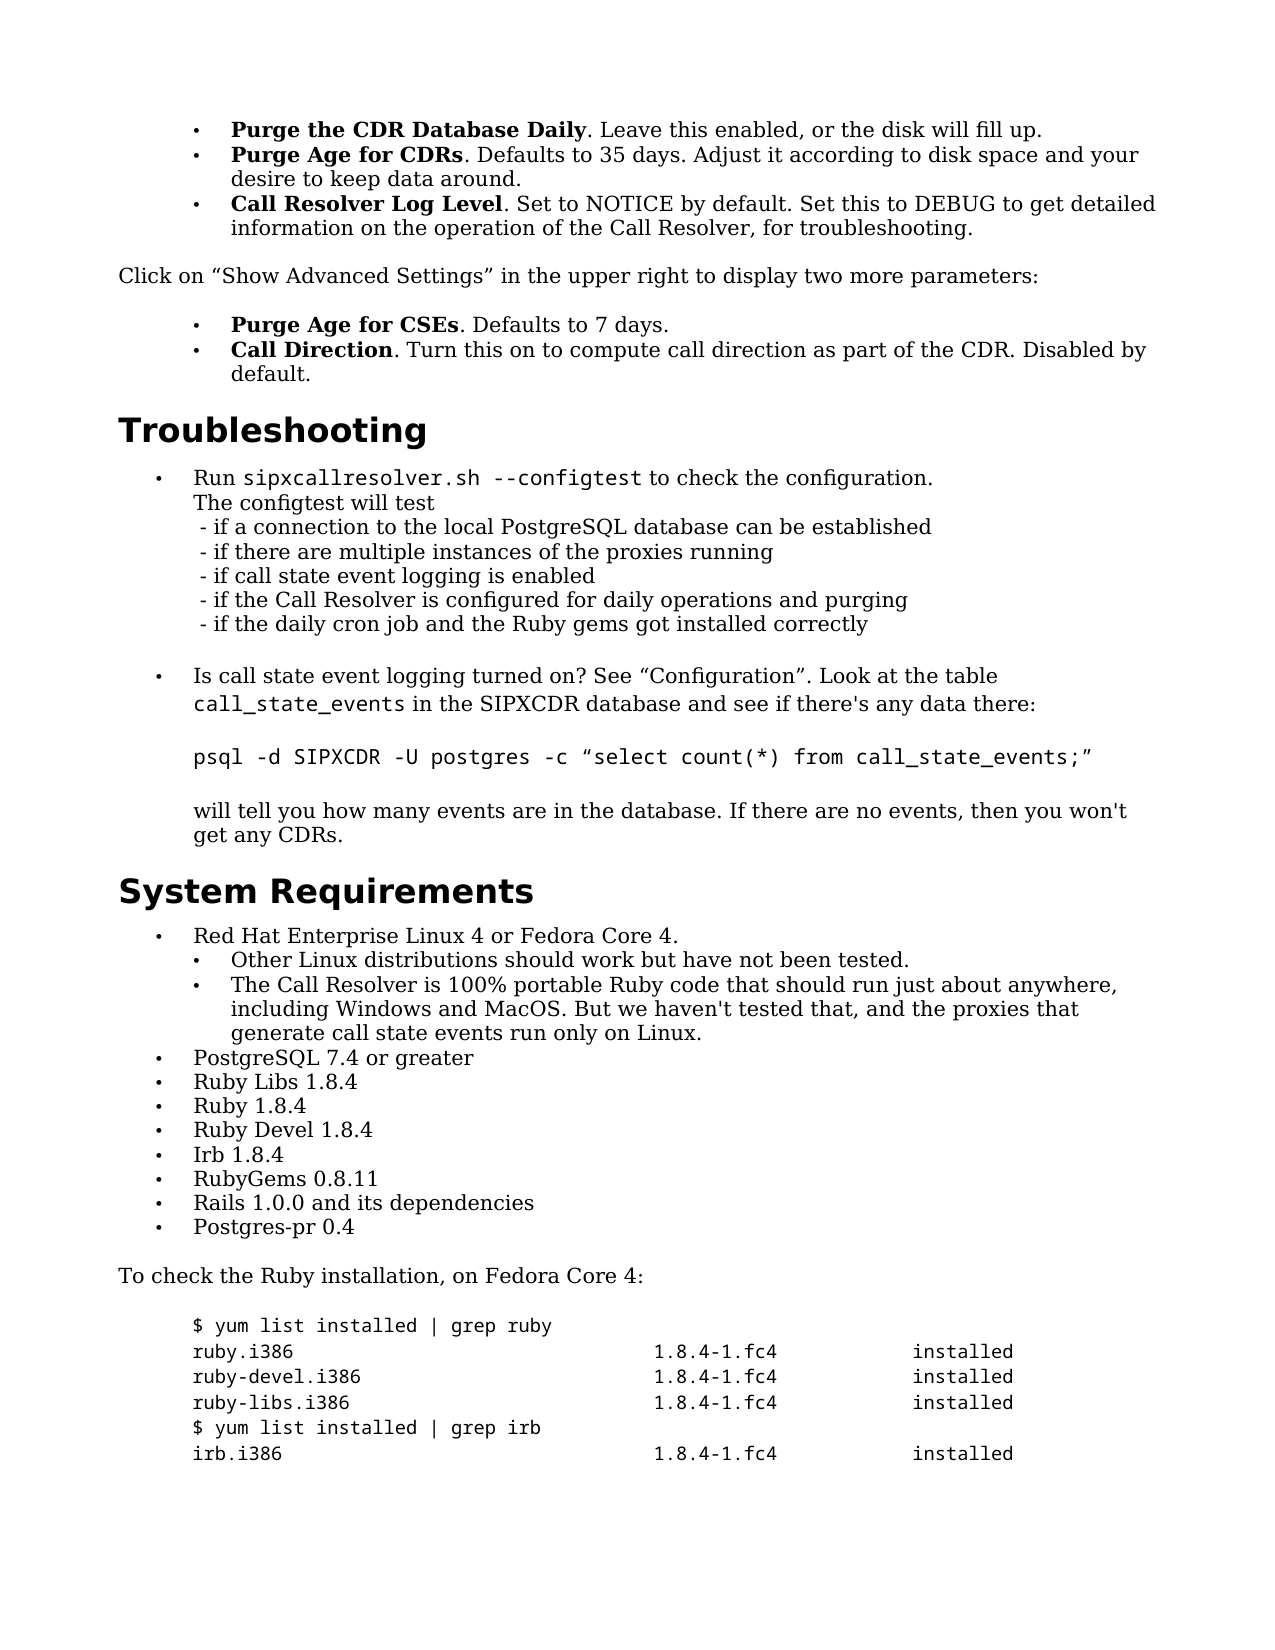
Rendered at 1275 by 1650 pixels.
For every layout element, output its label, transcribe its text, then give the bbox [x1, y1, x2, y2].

list Other Linux distributions should work but have not been tested. [193, 948, 1157, 973]
list Call Resolver Log Level. Set to NOTICE by default. Set this to DEBUG to get detailed information on the operation of the Call Resolver, for troubleshooting. [193, 191, 1157, 240]
subtitle Troubleshooting [118, 411, 1157, 450]
list Ruby Libs 1.8.4 [156, 1070, 1157, 1094]
list Red Hat Enterprise Linux 4 or Fedora Core 4. [156, 924, 1157, 948]
list Purge Age for CDRs. Defaults to 35 days. Adjust it according to disk space and your desire to keep data around. [193, 143, 1157, 191]
list Purge Age for CSEs. Defaults to 7 days. [193, 313, 1157, 337]
list Rails 1.0.0 and its dependencies [156, 1191, 1157, 1215]
list The Call Resolver is 100% portable Ruby code that should run just about anywhere, including Windows and MacOS. But we haven't tested that, and the proxies that generate call state events run only on Linux. [193, 973, 1157, 1046]
list Postgres-pr 0.4 [156, 1215, 1157, 1240]
list Purge the CDR Database Daily. Leave this enabled, or the disk will fill up. [193, 118, 1157, 143]
text ruby-libs.i386 1.8.4-1.fc4 installed [192, 1389, 1157, 1414]
subtitle System Requirements [118, 873, 1157, 912]
text ruby.i386 1.8.4-1.fc4 installed [192, 1338, 1157, 1363]
list RubyGems 0.8.11 [156, 1167, 1157, 1191]
list Call Direction. Turn this on to compute call direction as part of the CDR. Disabled by default. [193, 337, 1157, 386]
text Click on “Show Advanced Settings” in the upper right to display two more parameters: [118, 264, 1157, 289]
list Is call state event logging turned on? See “Configuration”. Look at the table call_state_events in the SIPXCDR database and see if there's any data there: psql -d SIPXCDR -U postgres -c “select count(*) from call_state_events;” will tell you how many events are in the database. If there are no events, then you won't get any CDRs. [156, 661, 1157, 848]
list Irb 1.8.4 [156, 1143, 1157, 1167]
list Run sipxcallresolver.sh --configtest to check the configuration. The configtest will test - if a connection to the local PostgreSQL database can be established - if there are multiple instances of the proxies running - if call state event logging is enabled - if the Call Resolver is configured for daily operations and purging - if the daily cron job and the Ruby gems got installed correctly [156, 463, 1157, 661]
text ruby-devel.i386 1.8.4-1.fc4 installed [192, 1363, 1157, 1389]
text irb.i386 1.8.4-1.fc4 installed [192, 1440, 1157, 1466]
list Ruby 1.8.4 [156, 1094, 1157, 1118]
text $ yum list installed | grep irb [192, 1414, 1157, 1440]
text To check the Ruby installation, on Fedora Core 4: [118, 1264, 1157, 1288]
list PostgreSQL 7.4 or greater [156, 1046, 1157, 1070]
text $ yum list installed | grep ruby [192, 1312, 1157, 1338]
list Ruby Devel 1.8.4 [156, 1118, 1157, 1143]
